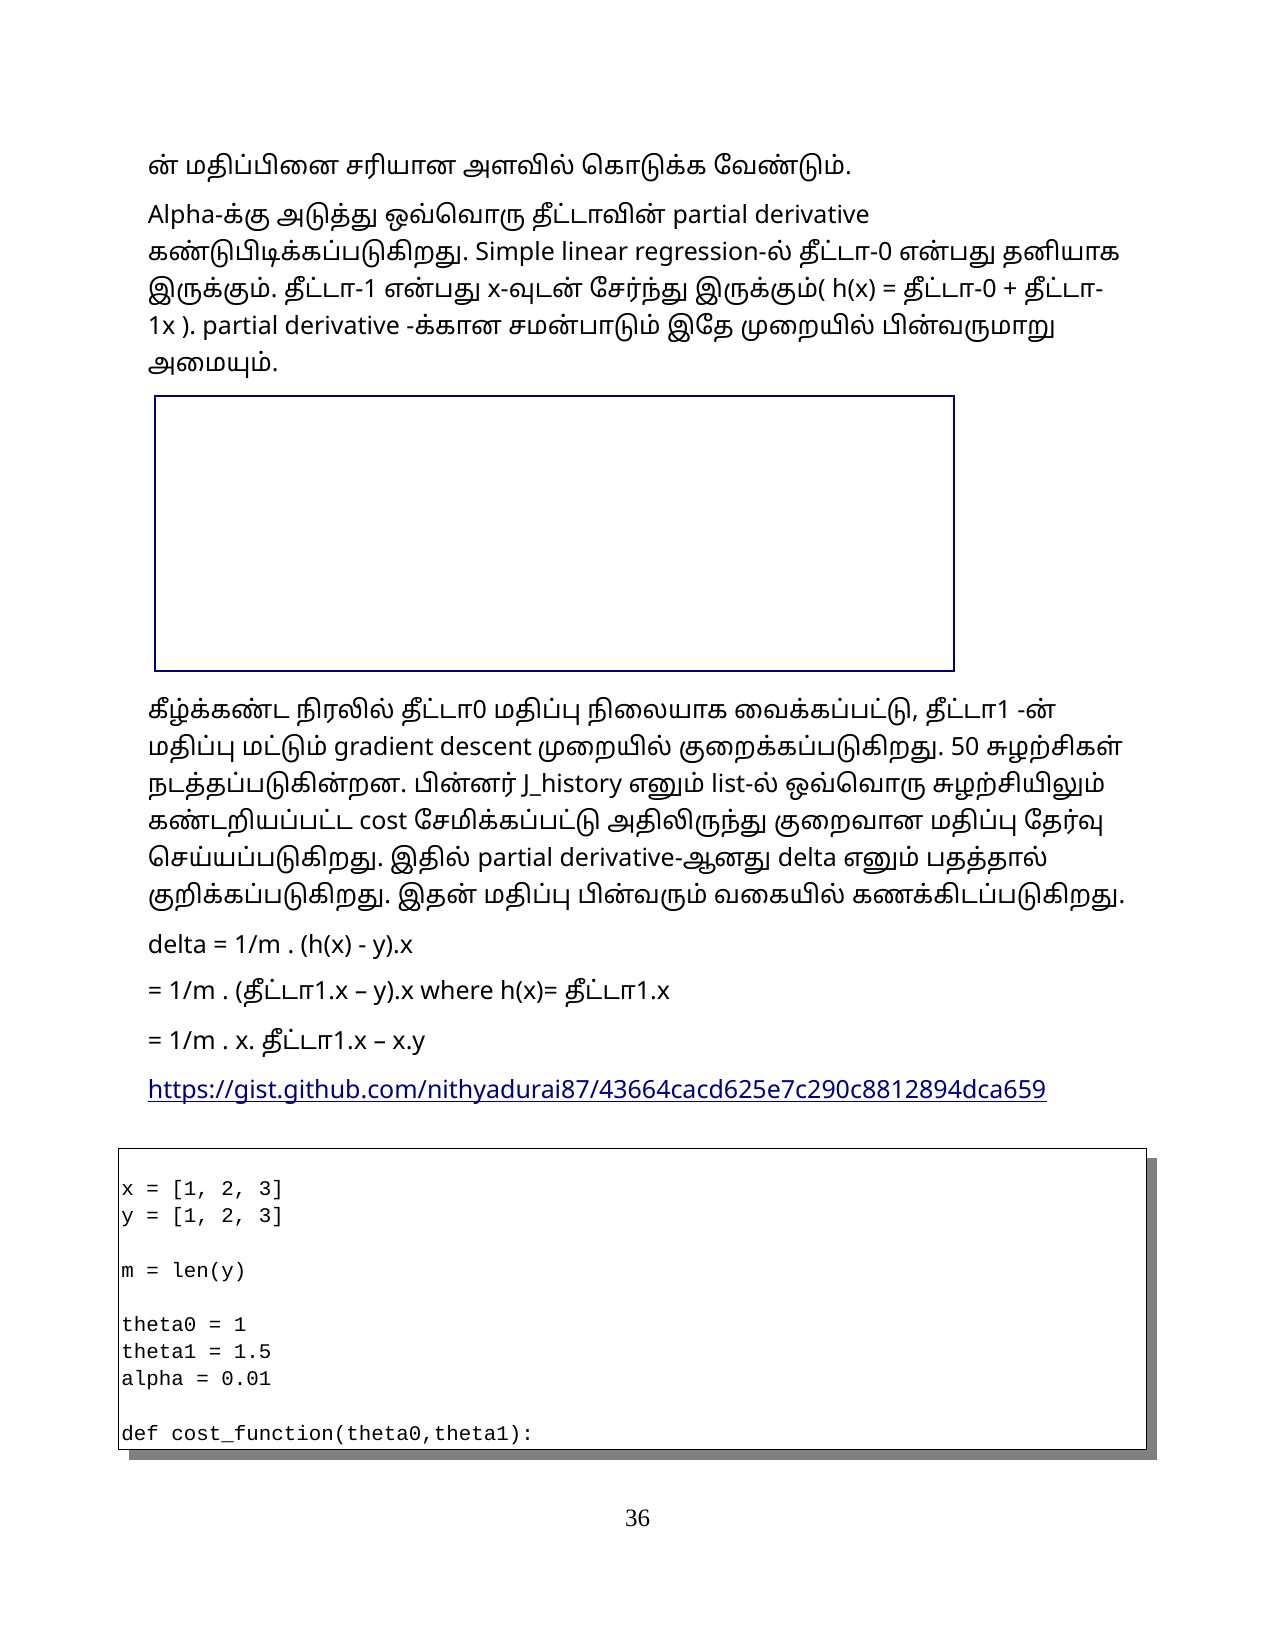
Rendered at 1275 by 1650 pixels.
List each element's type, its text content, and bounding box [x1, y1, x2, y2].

text def cost_function(theta0,theta1): [119, 1420, 1146, 1449]
text delta = 1/m . (h(x) - y).x [118, 897, 1157, 943]
text = 1/m . x. தீட்டா1.x – x.y [118, 993, 1157, 1042]
text Alpha-க்கு அடுத்து ஒவ்வொரு தீட்டாவின் partial derivative கண்டுபிடிக்கப்படுகிறது. Simple linear regression-ல் தீட்டா-0 என்பது தனியாக இருக்கும். தீட்டா-1 என்பது x-வுடன் சேர்ந்து இருக்கும்( h(x) = தீட்டா-0 + தீட்டா-1x ). partial derivative -க்கான சமன்பாடும் இதே முறையில் பின்வருமாறு அமையும். [118, 168, 1157, 382]
text m = len(y) [119, 1257, 1146, 1283]
text ன் மதிப்பினை சரியான அளவில் கொடுக்க வேண்டும். [118, 118, 1157, 168]
text x = [1, 2, 3] [119, 1175, 1146, 1202]
text theta0 = 1 [119, 1311, 1146, 1338]
text theta1 = 1.5 [119, 1338, 1146, 1365]
text = 1/m . (தீட்டா1.x – y).x where h(x)= தீட்டா1.x [118, 943, 1157, 993]
text கீழ்க்கண்ட நிரலில் தீட்டா0 மதிப்பு நிலையாக வைக்கப்பட்டு, தீட்டா1 -ன் மதிப்பு மட்டும் gradient descentமுறையில் குறைக்கப்படுகிறது. 50 சுழற்சிகள் நடத்தப்படுகின்றன. பின்னர் J_history எனும் list-ல் ஒவ்வொரு சுழற்சியிலும் கண்டறியப்பட்ட cost சேமிக்கப்பட்டு அதிலிருந்து குறைவான மதிப்பு தேர்வு செய்யப்படுகிறது. இதில் partial derivative-ஆனது delta எனும் பதத்தால் குறிக்கப்படுகிறது. இதன் மதிப்பு பின்வரும் வகையில் கணக்கிடப்படுகிறது. [118, 662, 1157, 897]
text alpha = 0.01 [119, 1365, 1146, 1392]
text https://gist.github.com/nithyadurai87/43664cacd625e7c290c8812894dca659 [118, 1042, 1157, 1135]
text y = [1, 2, 3] [119, 1202, 1146, 1229]
